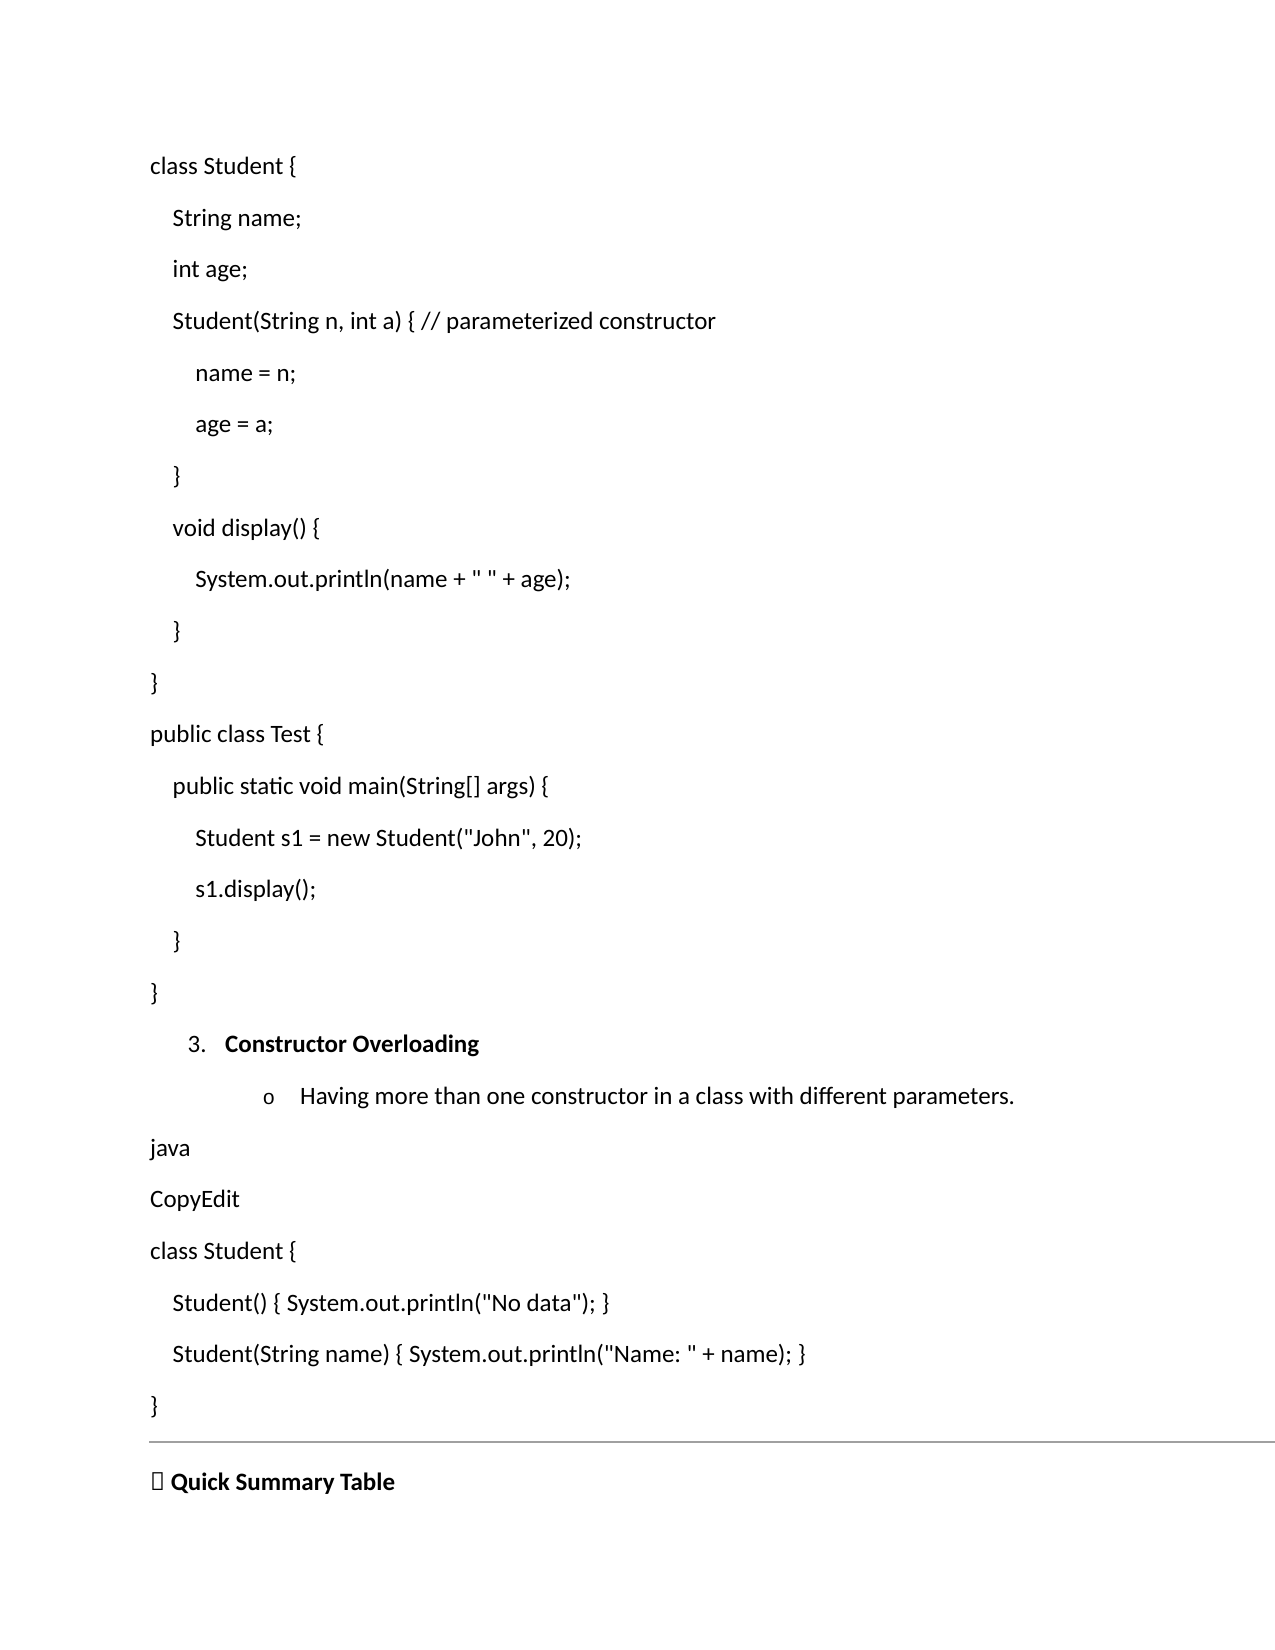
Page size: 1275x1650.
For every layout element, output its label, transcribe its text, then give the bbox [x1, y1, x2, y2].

text int age; [150, 253, 1125, 284]
text age = a; [150, 408, 1125, 439]
text ✅ Quick Summary Table [150, 1463, 1125, 1497]
list Having more than one constructor in a class with different parameters. [262, 1080, 1125, 1111]
text Student() { System.out.println("No data"); } [150, 1287, 1125, 1317]
text name = n; [150, 357, 1125, 387]
text class Student { [150, 150, 1125, 181]
text public static void main(String[] args) { [150, 770, 1125, 801]
text class Student { [150, 1235, 1125, 1266]
text String name; [150, 202, 1125, 232]
text CopyEdit [150, 1183, 1125, 1214]
text System.out.println(name + " " + age); [150, 563, 1125, 594]
text } [150, 1390, 1125, 1421]
text s1.display(); [150, 873, 1125, 904]
text java [150, 1132, 1125, 1162]
list Constructor Overloading [187, 1028, 1125, 1059]
text } [150, 667, 1125, 697]
text } [150, 615, 1125, 646]
text void display() { [150, 512, 1125, 542]
text } [150, 460, 1125, 491]
text } [150, 925, 1125, 956]
text } [150, 977, 1125, 1007]
text Student(String name) { System.out.println("Name: " + name); } [150, 1338, 1125, 1369]
text Student(String n, int a) { // parameterized constructor [150, 305, 1125, 336]
text Student s1 = new Student("John", 20); [150, 822, 1125, 852]
text public class Test { [150, 718, 1125, 749]
